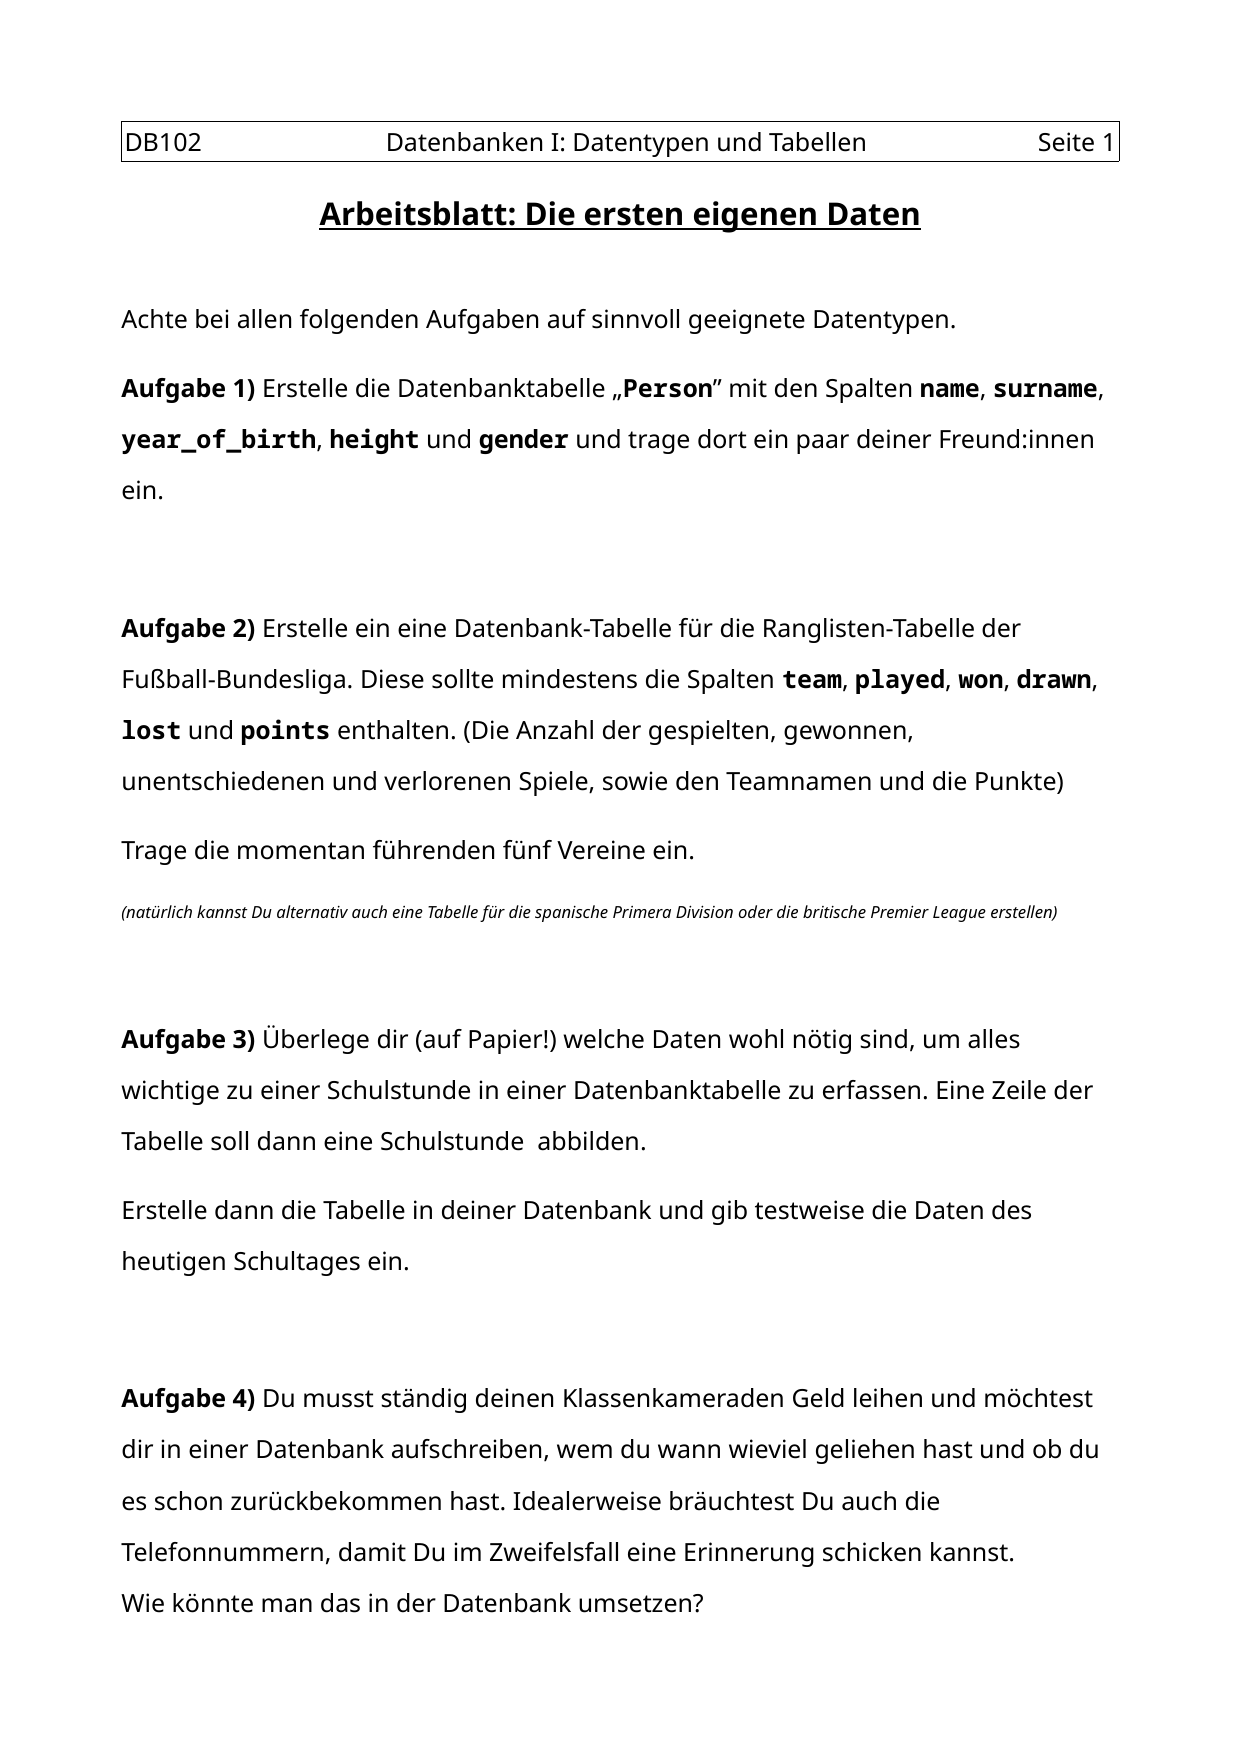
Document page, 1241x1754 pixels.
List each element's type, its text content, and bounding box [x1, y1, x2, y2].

text Achte bei allen folgenden Aufgaben auf sinnvoll geeignete Datentypen. [121, 302, 1119, 336]
text Trage die momentan führenden fünf Vereine ein. [121, 832, 1119, 866]
text Arbeitsblatt: Die ersten eigenen Daten [121, 191, 1119, 234]
text Aufgabe 3) Überlege dir (auf Papier!) welche Daten wohl nötig sind, um alles wichtige zu einer Schulstunde in einer Datenbanktabelle zu erfassen. Eine Zeile der Tabelle soll dann eine Schulstunde abbilden. [121, 1022, 1119, 1158]
text Aufgabe 1) Erstelle die Datenbanktabelle „Person” mit den Spalten name, surname, year_of_birth, height und gender und trage dort ein paar deiner Freund:innen ein. [121, 371, 1119, 507]
text Aufgabe 2) Erstelle ein eine Datenbank-Tabelle für die Ranglisten-Tabelle der Fußball-Bundesliga. Diese sollte mindestens die Spalten team, played, won, drawn, lost und points enthalten. (Die Anzahl der gespielten, gewonnen, unentschiedenen und verlorenen Spiele, sowie den Teamnamen und die Punkte) [121, 611, 1119, 798]
text Aufgabe 4) Du musst ständig deinen Klassenkameraden Geld leihen und möchtest dir in einer Datenbank aufschreiben, wem du wann wieviel geliehen hast und ob du es schon zurückbekommen hast. Idealerweise bräuchtest Du auch die Telefonnummern, damit Du im Zweifelsfall eine Erinnerung schicken kannst. Wie könnte man das in der Datenbank umsetzen? [121, 1381, 1119, 1619]
text (natürlich kannst Du alternativ auch eine Tabelle für die spanische Primera Division oder die britische Premier League erstellen) [121, 901, 1119, 924]
text Erstelle dann die Tabelle in deiner Datenbank und gib testweise die Daten des heutigen Schultages ein. [121, 1192, 1119, 1278]
